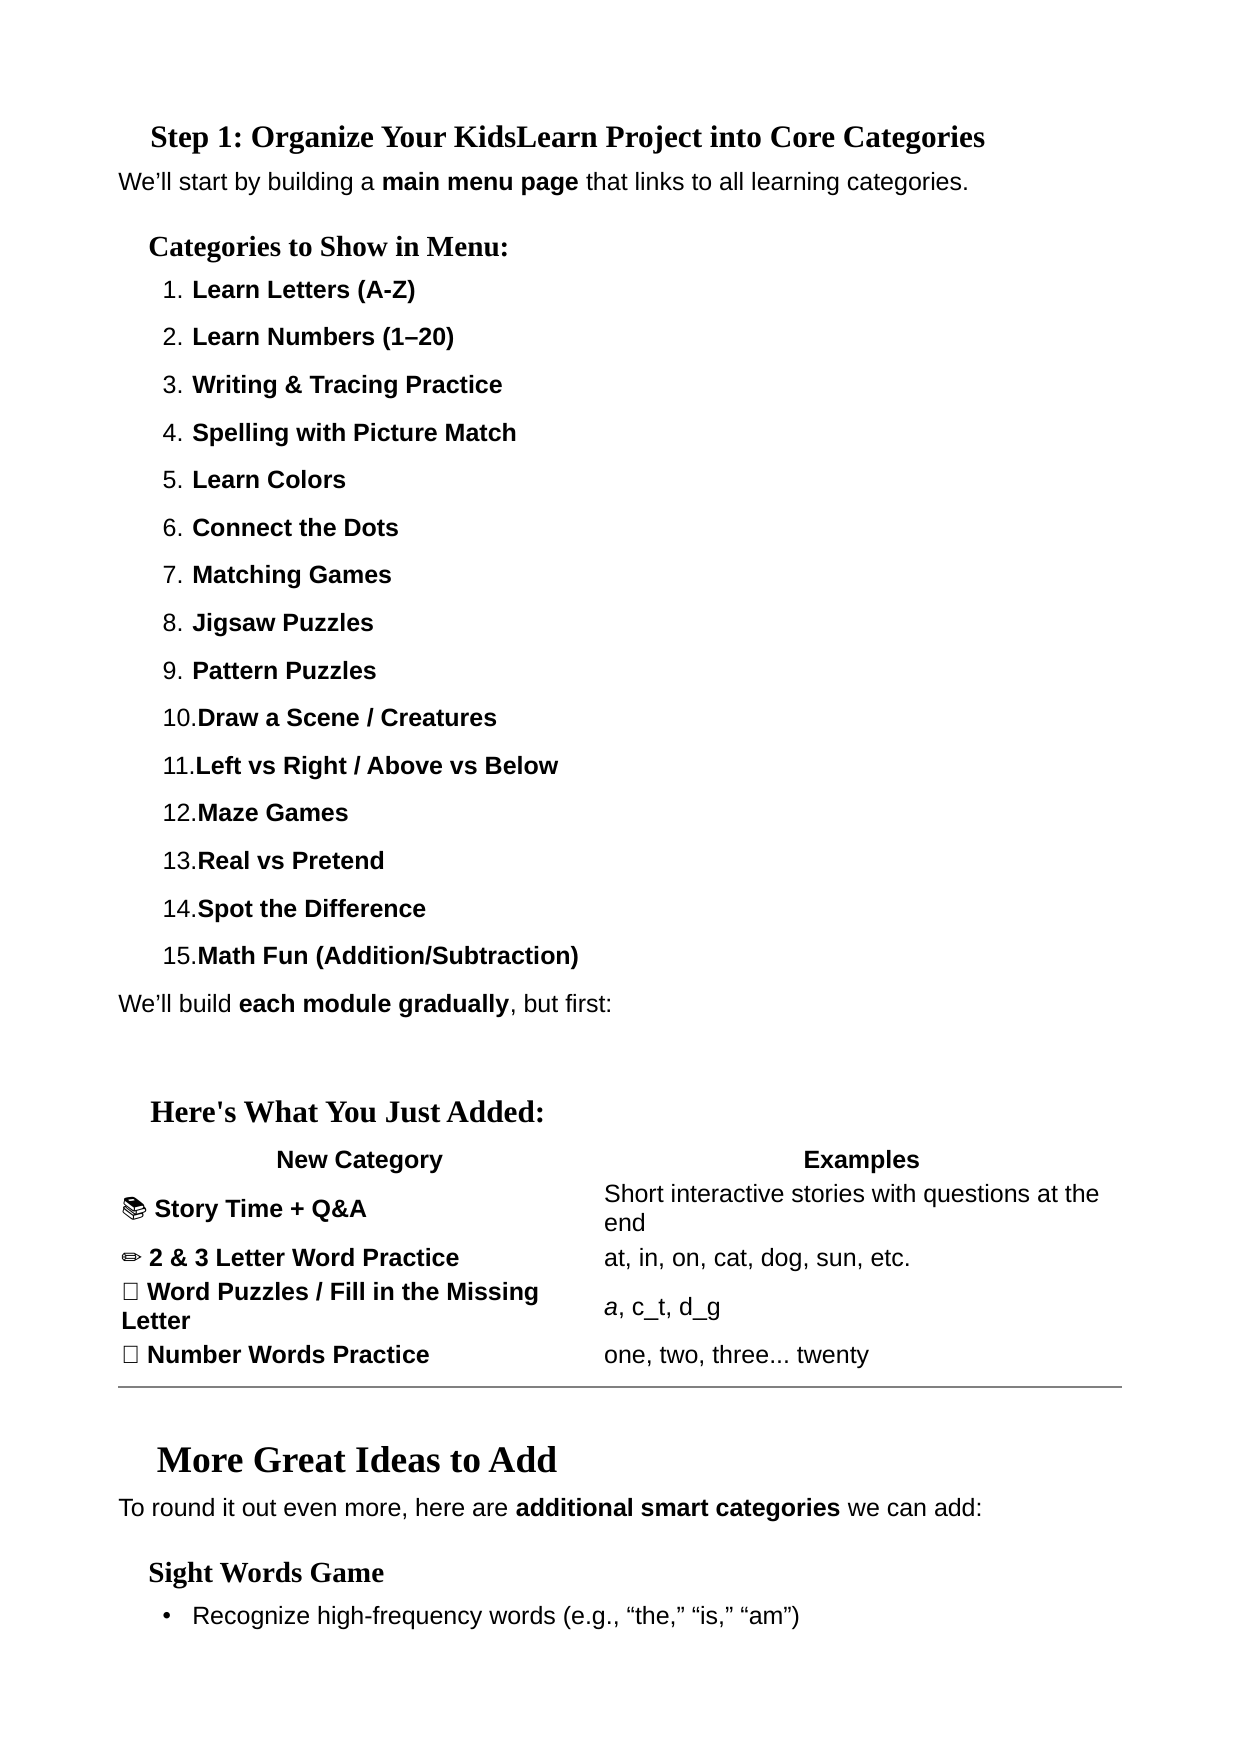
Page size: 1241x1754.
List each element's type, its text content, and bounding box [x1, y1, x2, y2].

list Learn Letters (A-Z) [162, 275, 1122, 303]
list Pattern Puzzles [162, 656, 1122, 684]
table_header Examples [601, 1142, 1122, 1176]
table_header New Category [118, 1142, 601, 1176]
list Math Fun (Addition/Subtraction) [162, 941, 1122, 970]
list Spelling with Picture Match [162, 418, 1122, 446]
subtitle 🧠 Here's What You Just Added: [118, 1093, 1122, 1129]
table_cell one, two, three... twenty [601, 1338, 1122, 1372]
table_cell 🔤 Number Words Practice [118, 1338, 601, 1372]
subtitle 🔤 Sight Words Game [118, 1555, 1122, 1588]
subtitle 🎯 Categories to Show in Menu: [118, 229, 1122, 262]
list Left vs Right / Above vs Below [162, 751, 1122, 779]
text We’ll build each module gradually, but first: [118, 989, 1122, 1018]
table_cell ✏ 2 & 3 Letter Word Practice [118, 1240, 601, 1274]
list Connect the Dots [162, 513, 1122, 542]
list Draw a Scene / Creatures [162, 703, 1122, 732]
subtitle ✅ Step 1: Organize Your KidsLearn Project into Core Categories [118, 118, 1122, 154]
table_cell at, in, on, cat, dog, sun, etc. [601, 1240, 1122, 1274]
list Spot the Difference [162, 894, 1122, 922]
subtitle 💡 More Great Ideas to Add [118, 1437, 1122, 1480]
list Jigsaw Puzzles [162, 608, 1122, 637]
table_cell 🧩 Word Puzzles / Fill in the Missing Letter [118, 1274, 601, 1337]
list Real vs Pretend [162, 846, 1122, 875]
table_cell 📚 Story Time + Q&A [118, 1176, 601, 1239]
list Learn Numbers (1–20) [162, 322, 1122, 351]
text To round it out even more, here are additional smart categories we can add: [118, 1493, 1122, 1522]
table_cell a, c_t, d_g [601, 1274, 1122, 1337]
list Maze Games [162, 798, 1122, 827]
table_cell Short interactive stories with questions at the end [601, 1176, 1122, 1239]
list Writing & Tracing Practice [162, 370, 1122, 399]
list Learn Colors [162, 465, 1122, 494]
list Matching Games [162, 560, 1122, 589]
list Recognize high-frequency words (e.g., “the,” “is,” “am”) [162, 1601, 1122, 1630]
text We’ll start by building a main menu page that links to all learning categories. [118, 167, 1122, 195]
